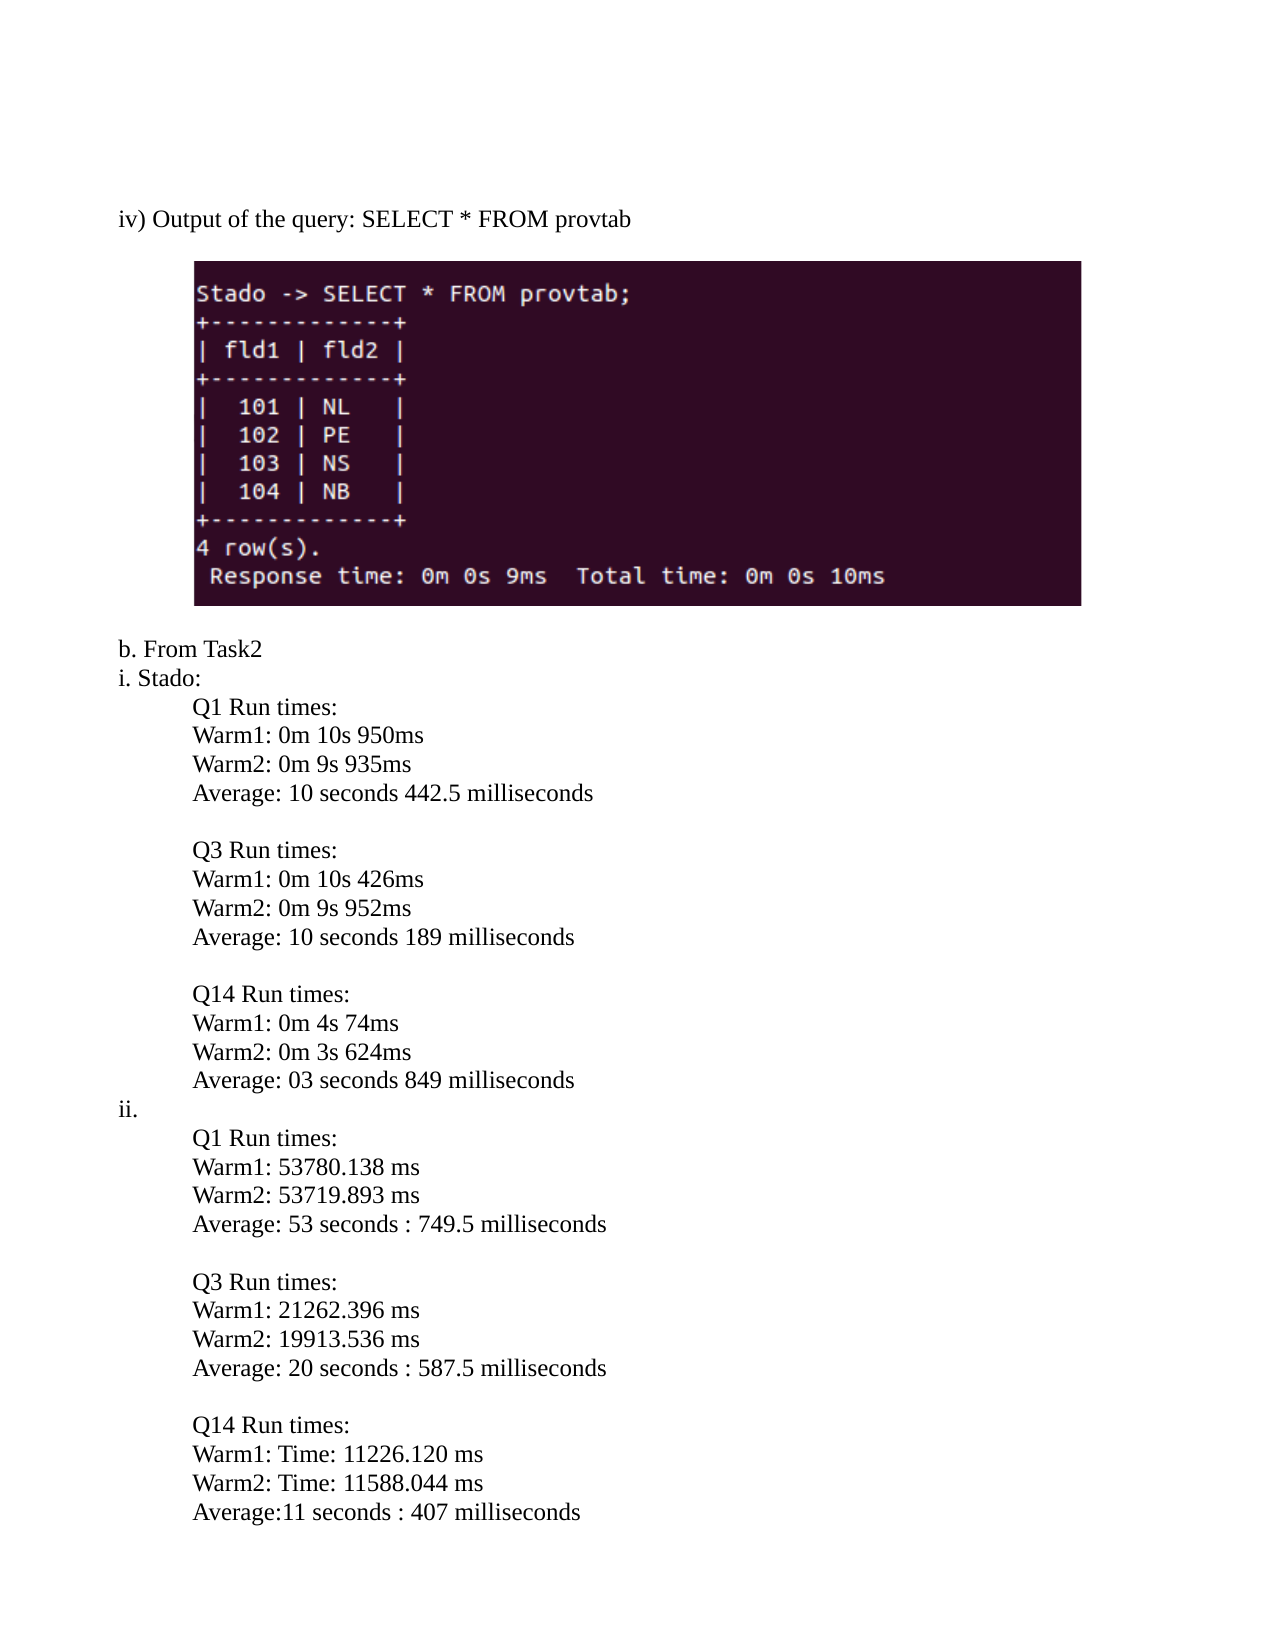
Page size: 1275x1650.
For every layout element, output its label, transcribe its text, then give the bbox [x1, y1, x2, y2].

text Q1 Run times: Warm1: 53780.138 ms [118, 1123, 1157, 1181]
text Warm1: 0m 10s 950ms [118, 721, 1157, 749]
text Warm2: 0m 3s 624ms [118, 1037, 1157, 1066]
text Average: 03 seconds 849 milliseconds [118, 1066, 1157, 1094]
text Average: 10 seconds 442.5 milliseconds [118, 778, 1157, 807]
text b. From Task2 [118, 634, 1157, 663]
picture [193, 261, 1082, 606]
text Q3 Run times: [118, 1267, 1157, 1296]
text Warm1: 21262.396 ms [118, 1296, 1157, 1324]
text Warm2: Time: 11588.044 ms [118, 1468, 1157, 1497]
text Q3 Run times: [118, 836, 1157, 864]
text Q14 Run times: [118, 1411, 1157, 1439]
text Average:11 seconds : 407 milliseconds [118, 1497, 1157, 1526]
text Warm2: 19913.536 ms [118, 1324, 1157, 1353]
text i. Stado: [118, 663, 1157, 692]
text Q1 Run times: [118, 692, 1157, 721]
text Average: 10 seconds 189 milliseconds [118, 922, 1157, 951]
text Warm1: 0m 4s 74ms [118, 1008, 1157, 1037]
text Average: 53 seconds : 749.5 milliseconds [118, 1209, 1157, 1238]
text ii. [118, 1094, 1157, 1123]
text Warm1: Time: 11226.120 ms [118, 1439, 1157, 1468]
text Average: 20 seconds : 587.5 milliseconds [118, 1353, 1157, 1382]
text Q14 Run times: [118, 979, 1157, 1008]
text iv) Output of the query: SELECT * FROM provtab [118, 204, 1157, 233]
text Warm2: 0m 9s 935ms [118, 749, 1157, 778]
text Warm2: 53719.893 ms [118, 1181, 1157, 1209]
text Warm1: 0m 10s 426ms Warm2: 0m 9s 952ms [118, 864, 1157, 922]
